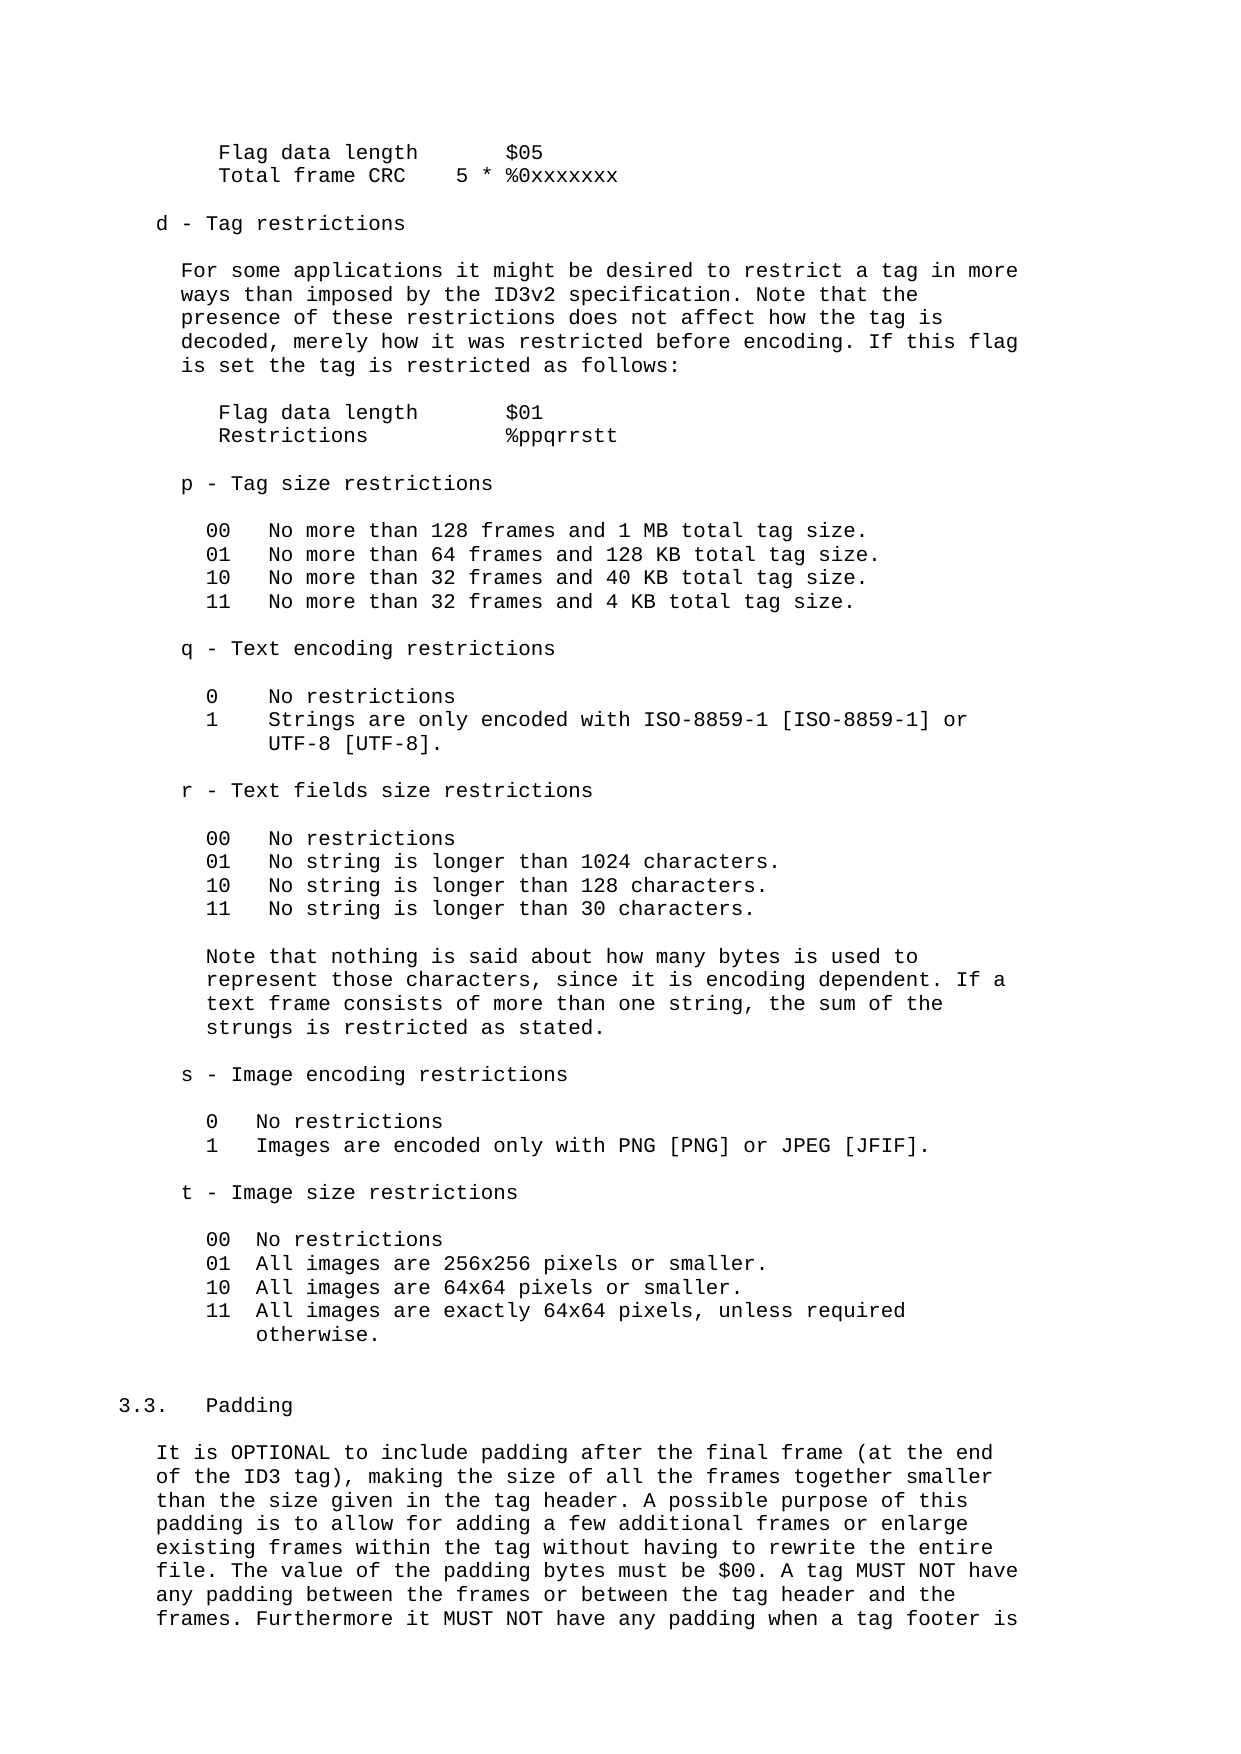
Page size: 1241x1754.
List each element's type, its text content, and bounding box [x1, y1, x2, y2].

text 11 No more than 32 frames and 4 KB total tag size. [118, 591, 1122, 615]
text of the ID3 tag), making the size of all the frames together smaller [118, 1466, 1122, 1489]
text represent those characters, since it is encoding dependent. If a [118, 969, 1122, 993]
text It is OPTIONAL to include padding after the final frame (at the end [118, 1442, 1122, 1466]
text 01 No string is longer than 1024 characters. [118, 851, 1122, 875]
text Note that nothing is said about how many bytes is used to [118, 946, 1122, 969]
text than the size given in the tag header. A possible purpose of this [118, 1489, 1122, 1513]
text Total frame CRC 5 * %0xxxxxxx [118, 165, 1122, 189]
text UTF-8 [UTF-8]. [118, 733, 1122, 757]
text 1 Images are encoded only with PNG [PNG] or JPEG [JFIF]. [118, 1135, 1122, 1158]
text d - Tag restrictions [118, 213, 1122, 236]
text any padding between the frames or between the tag header and the [118, 1584, 1122, 1608]
text 1 Strings are only encoded with ISO-8859-1 [ISO-8859-1] or [118, 709, 1122, 733]
text p - Tag size restrictions [118, 473, 1122, 496]
text Restrictions %ppqrrstt [118, 426, 1122, 449]
text r - Text fields size restrictions [118, 780, 1122, 804]
text 11 All images are exactly 64x64 pixels, unless required [118, 1300, 1122, 1324]
text 0 No restrictions [118, 1111, 1122, 1135]
text t - Image size restrictions [118, 1182, 1122, 1206]
text ways than imposed by the ID3v2 specification. Note that the [118, 284, 1122, 307]
text 01 All images are 256x256 pixels or smaller. [118, 1253, 1122, 1277]
text 11 No string is longer than 30 characters. [118, 898, 1122, 922]
text presence of these restrictions does not affect how the tag is [118, 307, 1122, 331]
text padding is to allow for adding a few additional frames or enlarge [118, 1513, 1122, 1537]
text is set the tag is restricted as follows: [118, 354, 1122, 378]
text q - Text encoding restrictions [118, 638, 1122, 662]
text 00 No more than 128 frames and 1 MB total tag size. [118, 520, 1122, 544]
text 10 All images are 64x64 pixels or smaller. [118, 1277, 1122, 1300]
text file. The value of the padding bytes must be $00. A tag MUST NOT have [118, 1561, 1122, 1584]
text 10 No string is longer than 128 characters. [118, 875, 1122, 898]
text decoded, merely how it was restricted before encoding. If this flag [118, 331, 1122, 354]
text 3.3. Padding [118, 1395, 1122, 1419]
text frames. Furthermore it MUST NOT have any padding when a tag footer is [118, 1608, 1122, 1631]
text text frame consists of more than one string, the sum of the [118, 993, 1122, 1017]
text Flag data length $05 [118, 142, 1122, 165]
text 01 No more than 64 frames and 128 KB total tag size. [118, 544, 1122, 567]
text Flag data length $01 [118, 402, 1122, 426]
text 00 No restrictions [118, 827, 1122, 851]
text 10 No more than 32 frames and 40 KB total tag size. [118, 567, 1122, 591]
text 00 No restrictions [118, 1229, 1122, 1253]
text strungs is restricted as stated. [118, 1017, 1122, 1040]
text For some applications it might be desired to restrict a tag in more [118, 260, 1122, 284]
text s - Image encoding restrictions [118, 1064, 1122, 1088]
text 0 No restrictions [118, 686, 1122, 709]
text existing frames within the tag without having to rewrite the entire [118, 1537, 1122, 1561]
text otherwise. [118, 1324, 1122, 1348]
